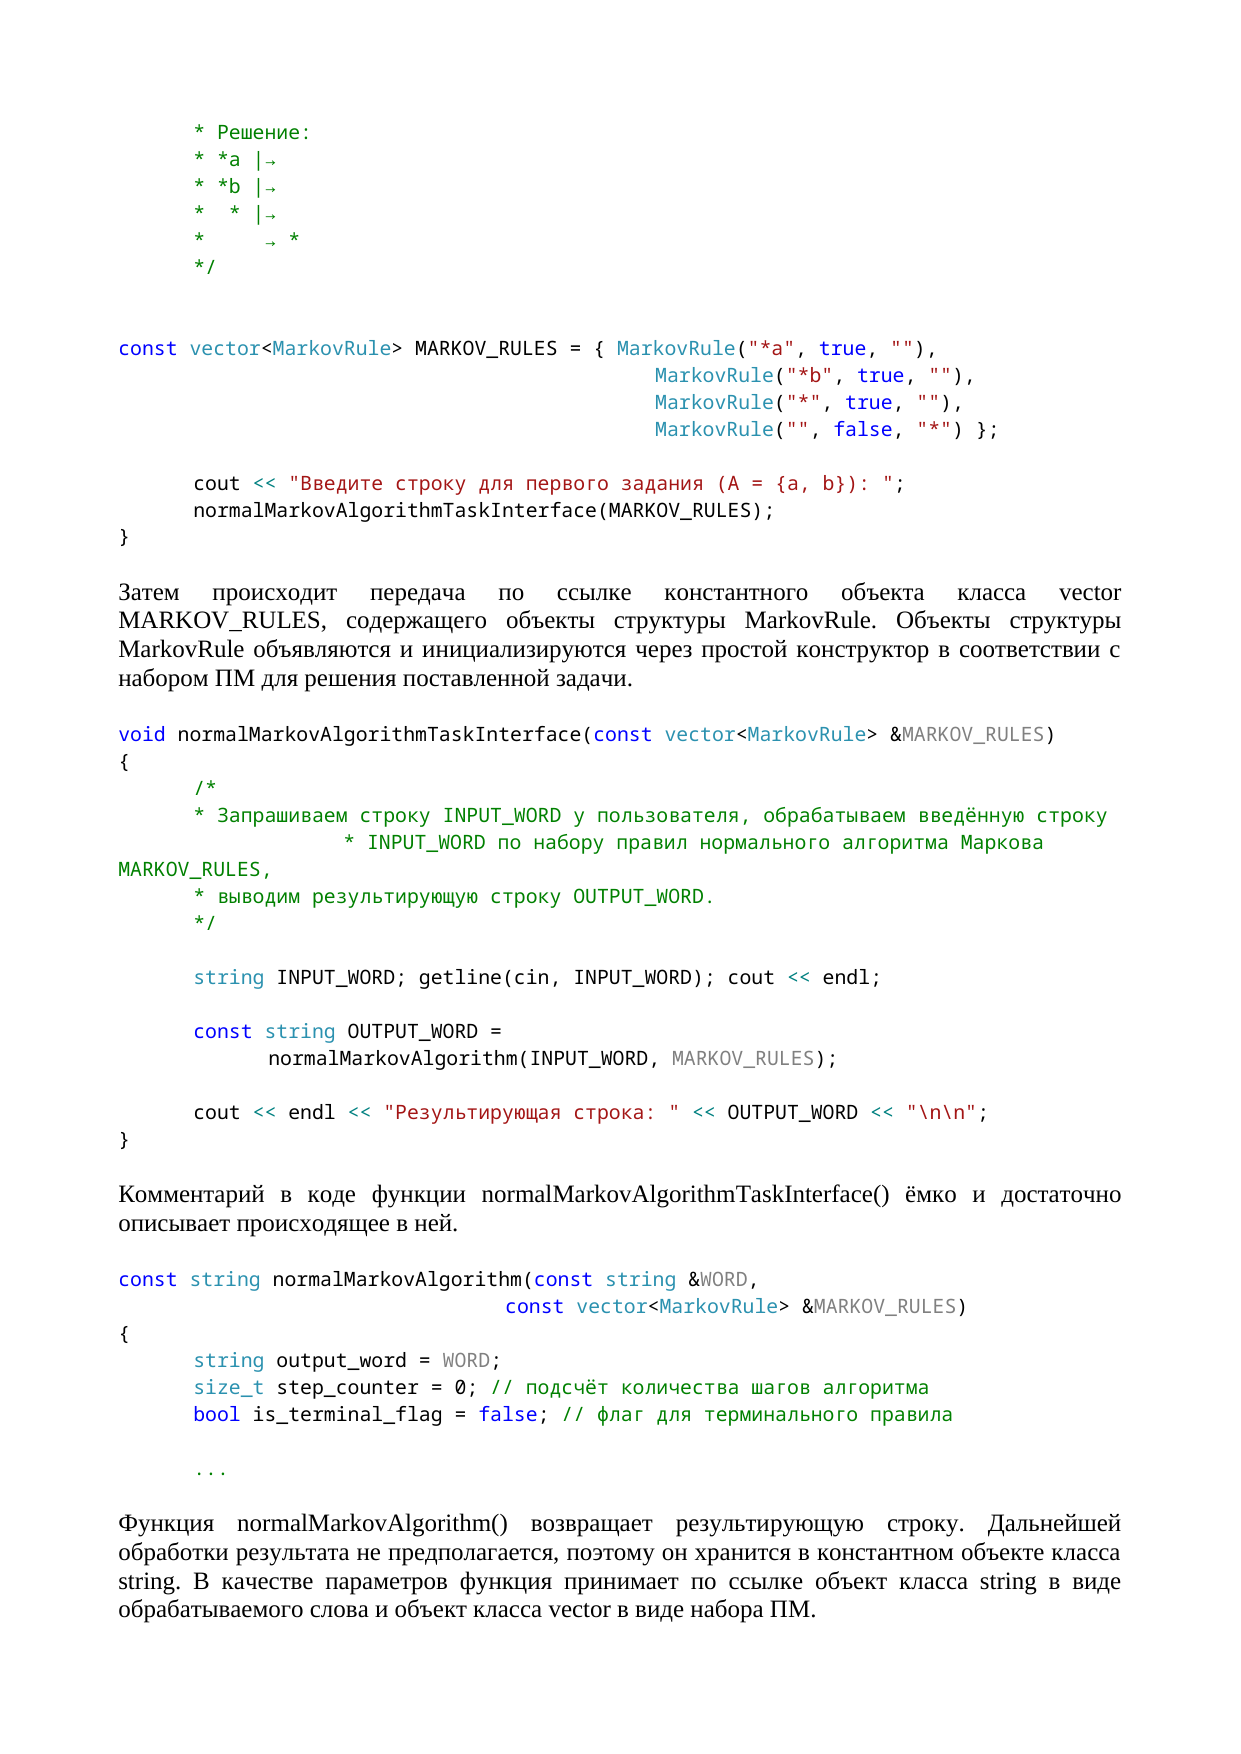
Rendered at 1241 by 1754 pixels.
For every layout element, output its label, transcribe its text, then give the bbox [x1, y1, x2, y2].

text ... [118, 1454, 1122, 1481]
text /* [118, 774, 1122, 801]
text * *a |→ [118, 145, 1122, 172]
text normalMarkovAlgorithm(INPUT_WORD, MARKOV_RULES); [118, 1044, 1122, 1071]
text cout << endl << "Результирующая строка: " << OUTPUT_WORD << "\n\n"; [118, 1098, 1122, 1125]
text void normalMarkovAlgorithmTaskInterface(const vector<MarkovRule> &MARKOV_RULES) [118, 721, 1122, 747]
text * выводим результирующую строку OUTPUT_WORD. [118, 882, 1122, 909]
text * → * [118, 226, 1122, 253]
text string INPUT_WORD; getline(cin, INPUT_WORD); cout << endl; [118, 963, 1122, 990]
text normalMarkovAlgorithmTaskInterface(MARKOV_RULES); [118, 496, 1122, 523]
text MarkovRule("*b", true, ""), [118, 361, 1122, 388]
text bool is_terminal_flag = false; // флаг для терминального правила [118, 1400, 1122, 1427]
text } [118, 1125, 1122, 1152]
text } [118, 523, 1122, 550]
text Комментарий в коде функции normalMarkovAlgorithmTaskInterface() ёмко и достаточно описывает происходящее в ней. [118, 1179, 1122, 1237]
text */ [118, 253, 1122, 280]
text */ [118, 909, 1122, 936]
text MarkovRule("", false, "*") }; [118, 415, 1122, 442]
text const string normalMarkovAlgorithm(const string &WORD, [118, 1265, 1122, 1292]
text cout << "Введите строку для первого задания (A = {a, b}): "; [118, 469, 1122, 496]
text MarkovRule("*", true, ""), [118, 388, 1122, 415]
text const string OUTPUT_WORD = [118, 1017, 1122, 1044]
text * Решение: [118, 118, 1122, 145]
text size_t step_counter = 0; // подсчёт количества шагов алгоритма [118, 1373, 1122, 1400]
text { [118, 747, 1122, 774]
text { [118, 1319, 1122, 1346]
text * * |→ [118, 199, 1122, 226]
text * *b |→ [118, 172, 1122, 199]
text Затем происходит передача по ссылке константного объекта класса vector MARKOV_RULES, содержащего объекты структуры MarkovRule. Объекты структуры MarkovRule объявляются и инициализируются через простой конструктор в соответствии с набором ПМ для решения поставленной задачи. [118, 577, 1122, 692]
text * Запрашиваем строку INPUT_WORD у пользователя, обрабатываем введённую строку * INPUT_WORD по набору правил нормального алгоритма Маркова MARKOV_RULES, [118, 801, 1122, 882]
text const vector<MarkovRule> &MARKOV_RULES) [118, 1292, 1122, 1319]
text Функция normalMarkovAlgorithm() возвращает результирующую строку. Дальнейшей обработки результата не предполагается, поэтому он хранится в константном объекте класса string. В качестве параметров функция принимает по ссылке объект класса string в виде обрабатываемого слова и объект класса vector в виде набора ПМ. [118, 1508, 1122, 1623]
text string output_word = WORD; [118, 1346, 1122, 1373]
text const vector<MarkovRule> MARKOV_RULES = { MarkovRule("*a", true, ""), [118, 334, 1122, 361]
